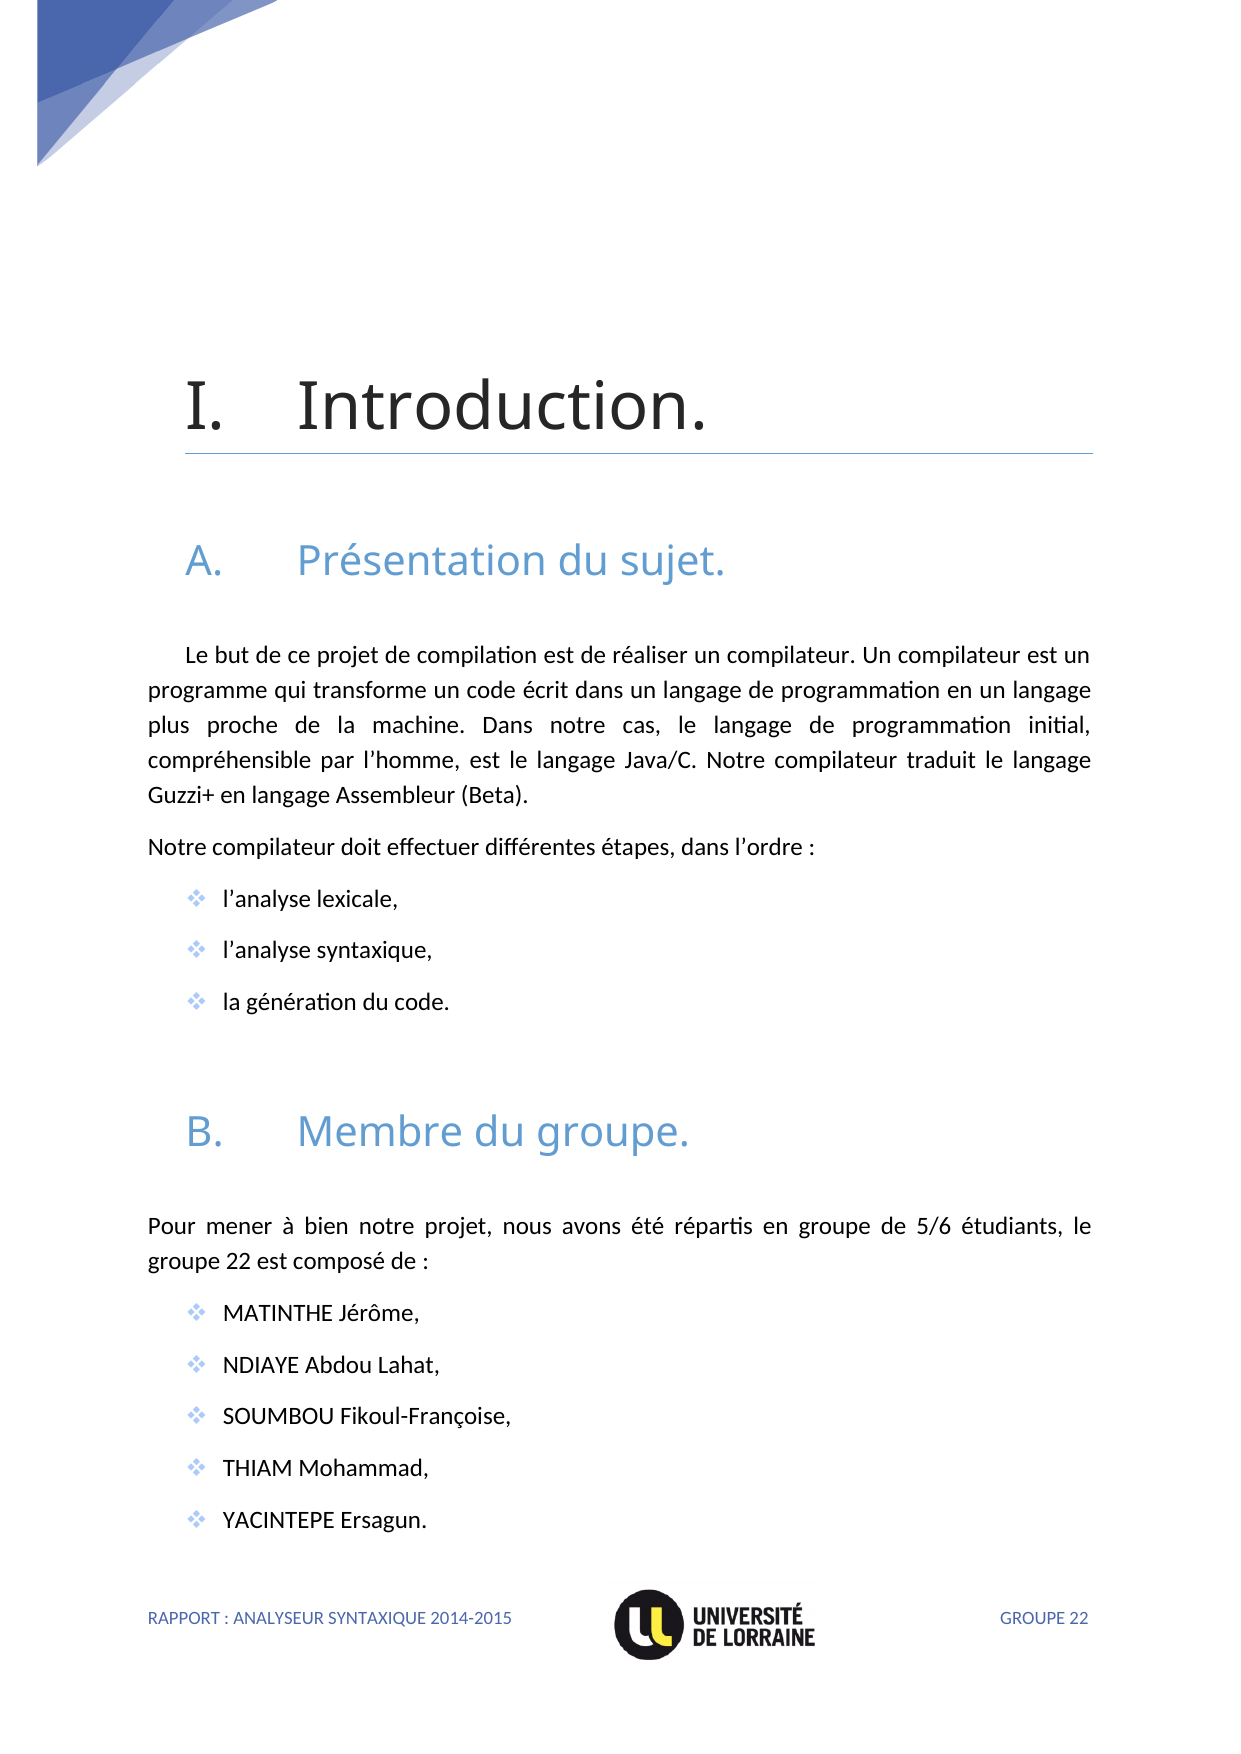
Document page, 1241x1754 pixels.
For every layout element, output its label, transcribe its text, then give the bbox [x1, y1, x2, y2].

list la génération du code. [185, 986, 1093, 1017]
list Membre du groupe. [185, 1102, 1093, 1159]
list Présentation du sujet. [185, 531, 1093, 588]
list YACINTEPE Ersagun. [185, 1504, 1093, 1534]
list l’analyse syntaxique, [185, 934, 1093, 965]
list l’analyse lexicale, [185, 883, 1093, 913]
text Notre compilateur doit effectuer différentes étapes, dans l’ordre : [148, 831, 1093, 862]
list MATINTHE Jérôme, [185, 1297, 1093, 1328]
list SOUMBOU Fikoul-Françoise, [185, 1401, 1093, 1431]
text Pour mener à bien notre projet, nous avons été répartis en groupe de 5/6 étudiants, le groupe 22 est composé de : [148, 1211, 1093, 1276]
list Introduction. [185, 358, 1093, 453]
list THIAM Mohammad, [185, 1452, 1093, 1483]
text Le but de ce projet de compilation est de réaliser un compilateur. Un compilateur est un programme qui transforme un code écrit dans un langage de programmation en un langage plus proche de la machine. Dans notre cas, le langage de programmation initial, compréhensible par l’homme, est le langage Java/C. Notre compilateur traduit le langage Guzzi+ en langage Assembleur (Beta). [148, 639, 1093, 810]
list NDIAYE Abdou Lahat, [185, 1349, 1093, 1379]
